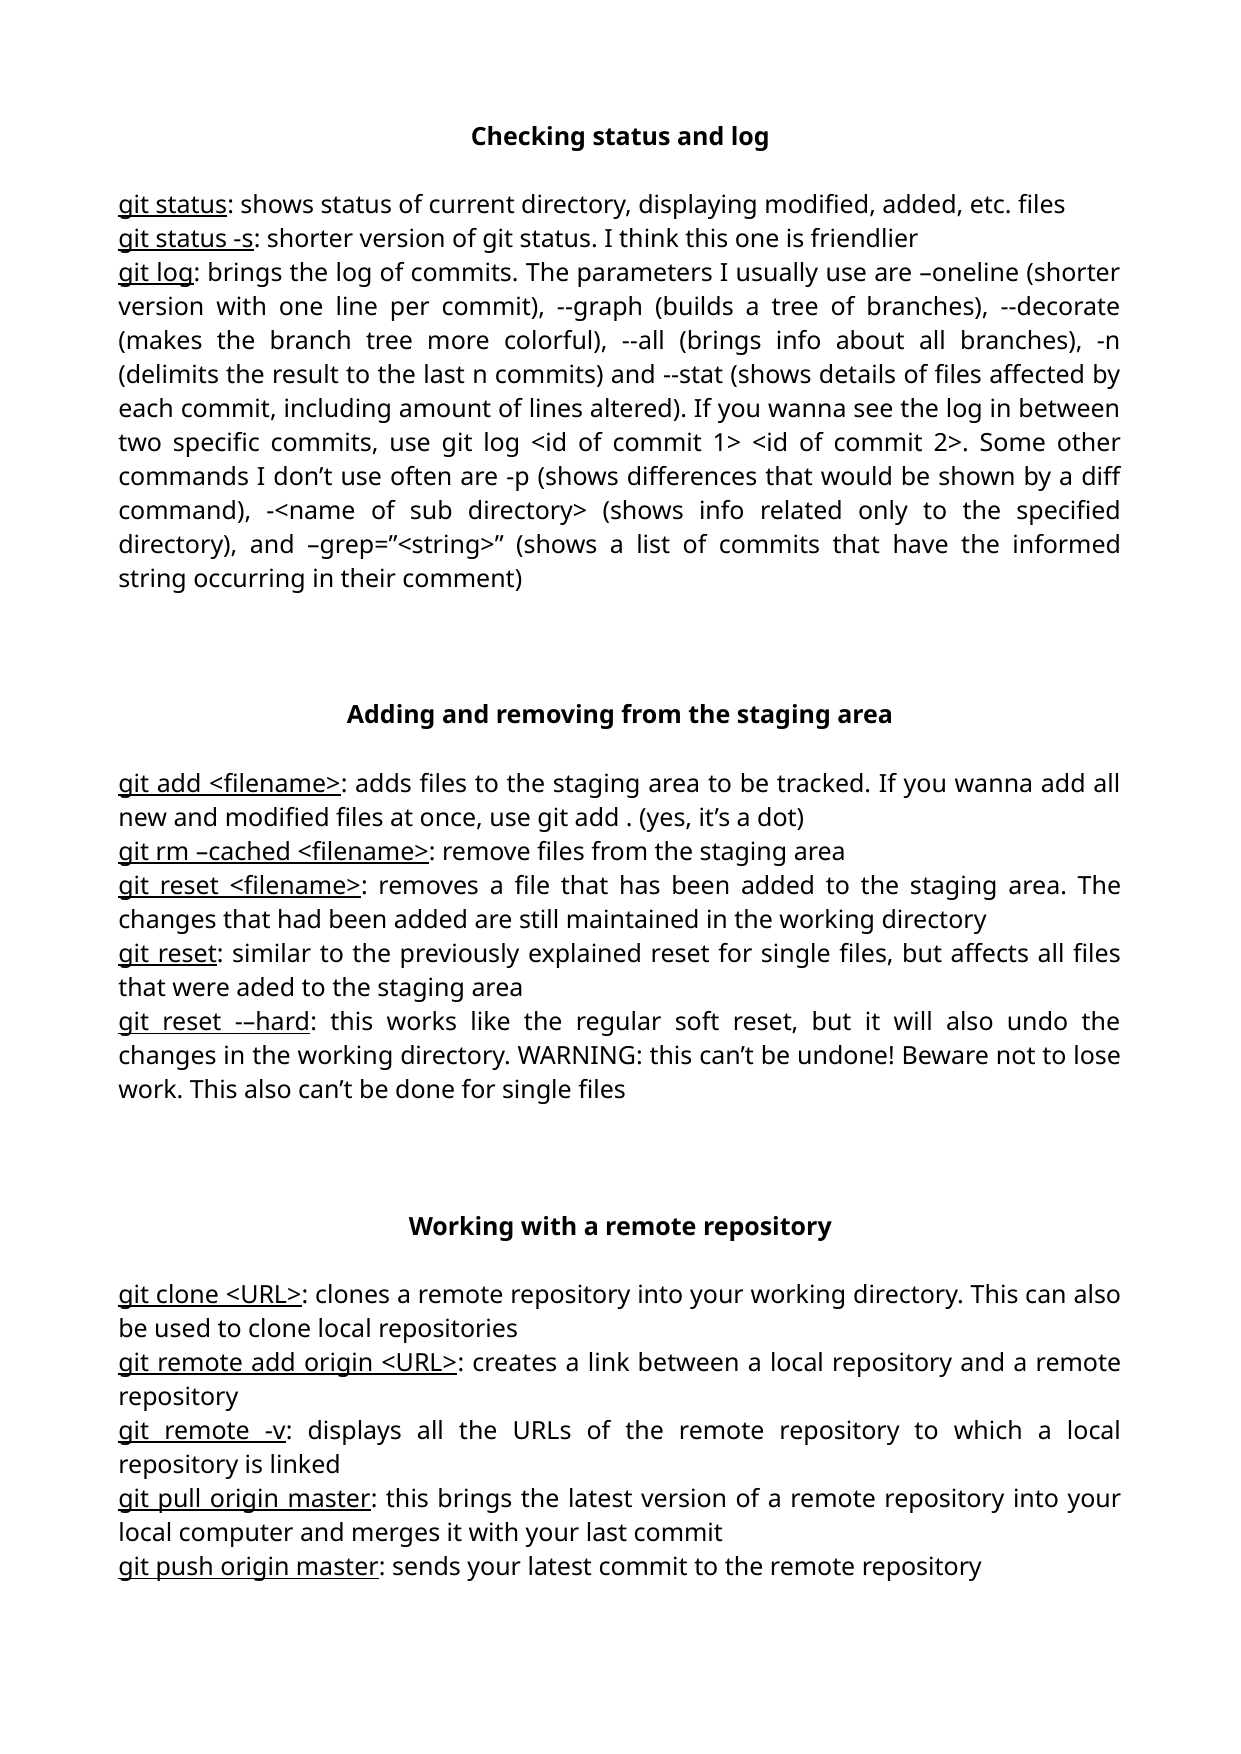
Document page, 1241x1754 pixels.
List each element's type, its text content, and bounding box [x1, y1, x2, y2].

text git pull origin master: this brings the latest version of a remote repository into your local computer and merges it with your last commit [118, 1481, 1122, 1549]
text git status -s: shorter version of git status. I think this one is friendlier [118, 220, 1122, 254]
text git reset <filename>: removes a file that has been added to the staging area. The changes that had been added are still maintained in the working directory [118, 867, 1122, 936]
text git push origin master: sends your latest commit to the remote repository [118, 1549, 1122, 1583]
text git reset: similar to the previously explained reset for single files, but affects all files that were aded to the staging area [118, 936, 1122, 1004]
text git clone <URL>: clones a remote repository into your working directory. This can also be used to clone local repositories [118, 1276, 1122, 1344]
text git remote add origin <URL>: creates a link between a local repository and a remote repository [118, 1344, 1122, 1412]
text git add <filename>: adds files to the staging area to be tracked. If you wanna add all new and modified files at once, use git add . (yes, it’s a dot) [118, 765, 1122, 833]
text git rm –cached <filename>: remove files from the staging area [118, 833, 1122, 867]
text Working with a remote repository [118, 1208, 1122, 1242]
text git log: brings the log of commits. The parameters I usually use are –oneline (shorter version with one line per commit), --graph (builds a tree of branches), --decorate (makes the branch tree more colorful), --all (brings info about all branches), -n (delimits the result to the last n commits) and --stat (shows details of files affected by each commit, including amount of lines altered). If you wanna see the log in between two specific commits, use git log <id of commit 1> <id of commit 2>. Some other commands I don’t use often are -p (shows differences that would be shown by a diff command), -<name of sub directory> (shows info related only to the specified directory), and –grep=”<string>” (shows a list of commits that have the informed string occurring in their comment) [118, 254, 1122, 595]
text Checking status and log [118, 118, 1122, 152]
text Adding and removing from the staging area [118, 697, 1122, 731]
text git status: shows status of current directory, displaying modified, added, etc. files [118, 186, 1122, 220]
text git reset -–hard: this works like the regular soft reset, but it will also undo the changes in the working directory. WARNING: this can’t be undone! Beware not to lose work. This also can’t be done for single files [118, 1004, 1122, 1106]
text git remote -v: displays all the URLs of the remote repository to which a local repository is linked [118, 1412, 1122, 1481]
